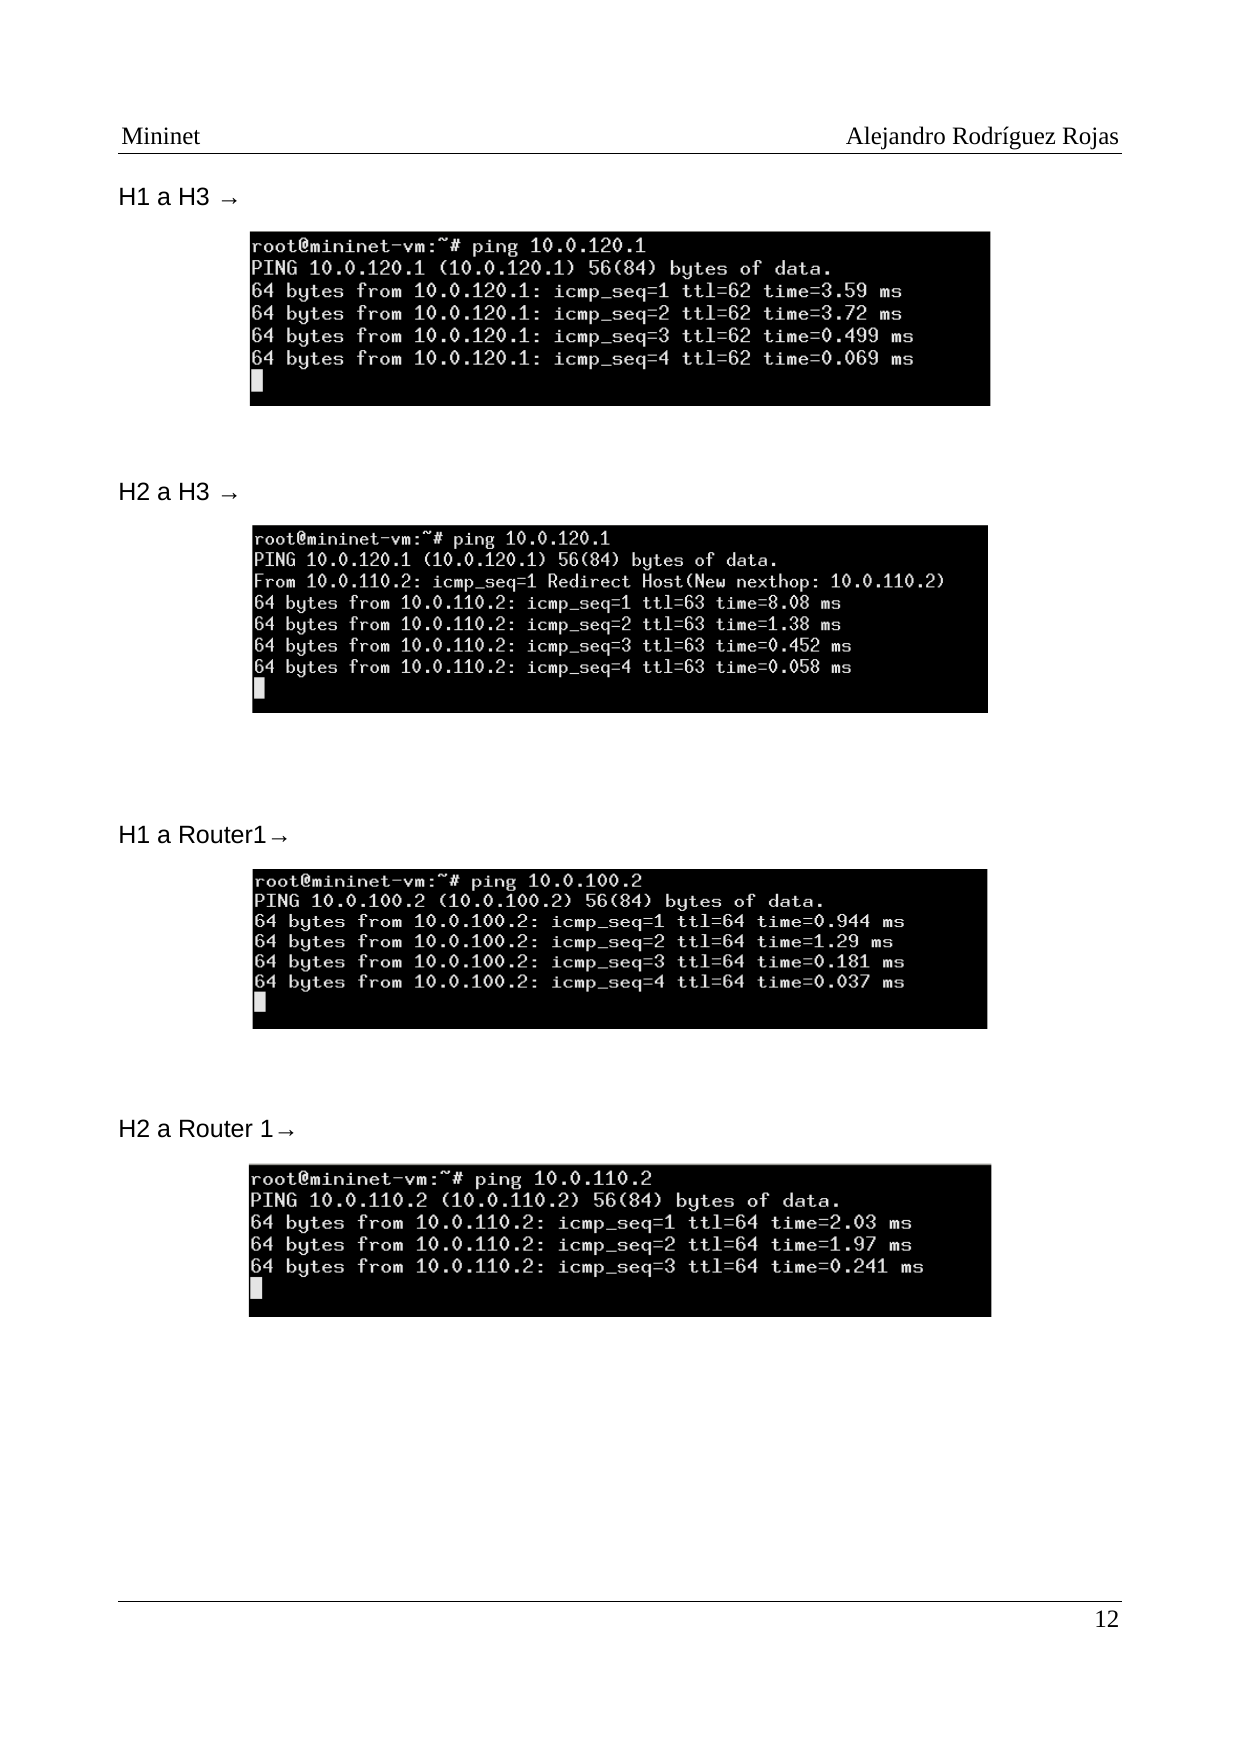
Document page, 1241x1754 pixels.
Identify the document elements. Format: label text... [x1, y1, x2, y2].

text H2 a H3 → [118, 477, 1122, 505]
text H1 a H3 → [118, 182, 1122, 211]
text H1 a Router1→ [118, 820, 1122, 849]
text H2 a Router 1→ [118, 1114, 1122, 1143]
